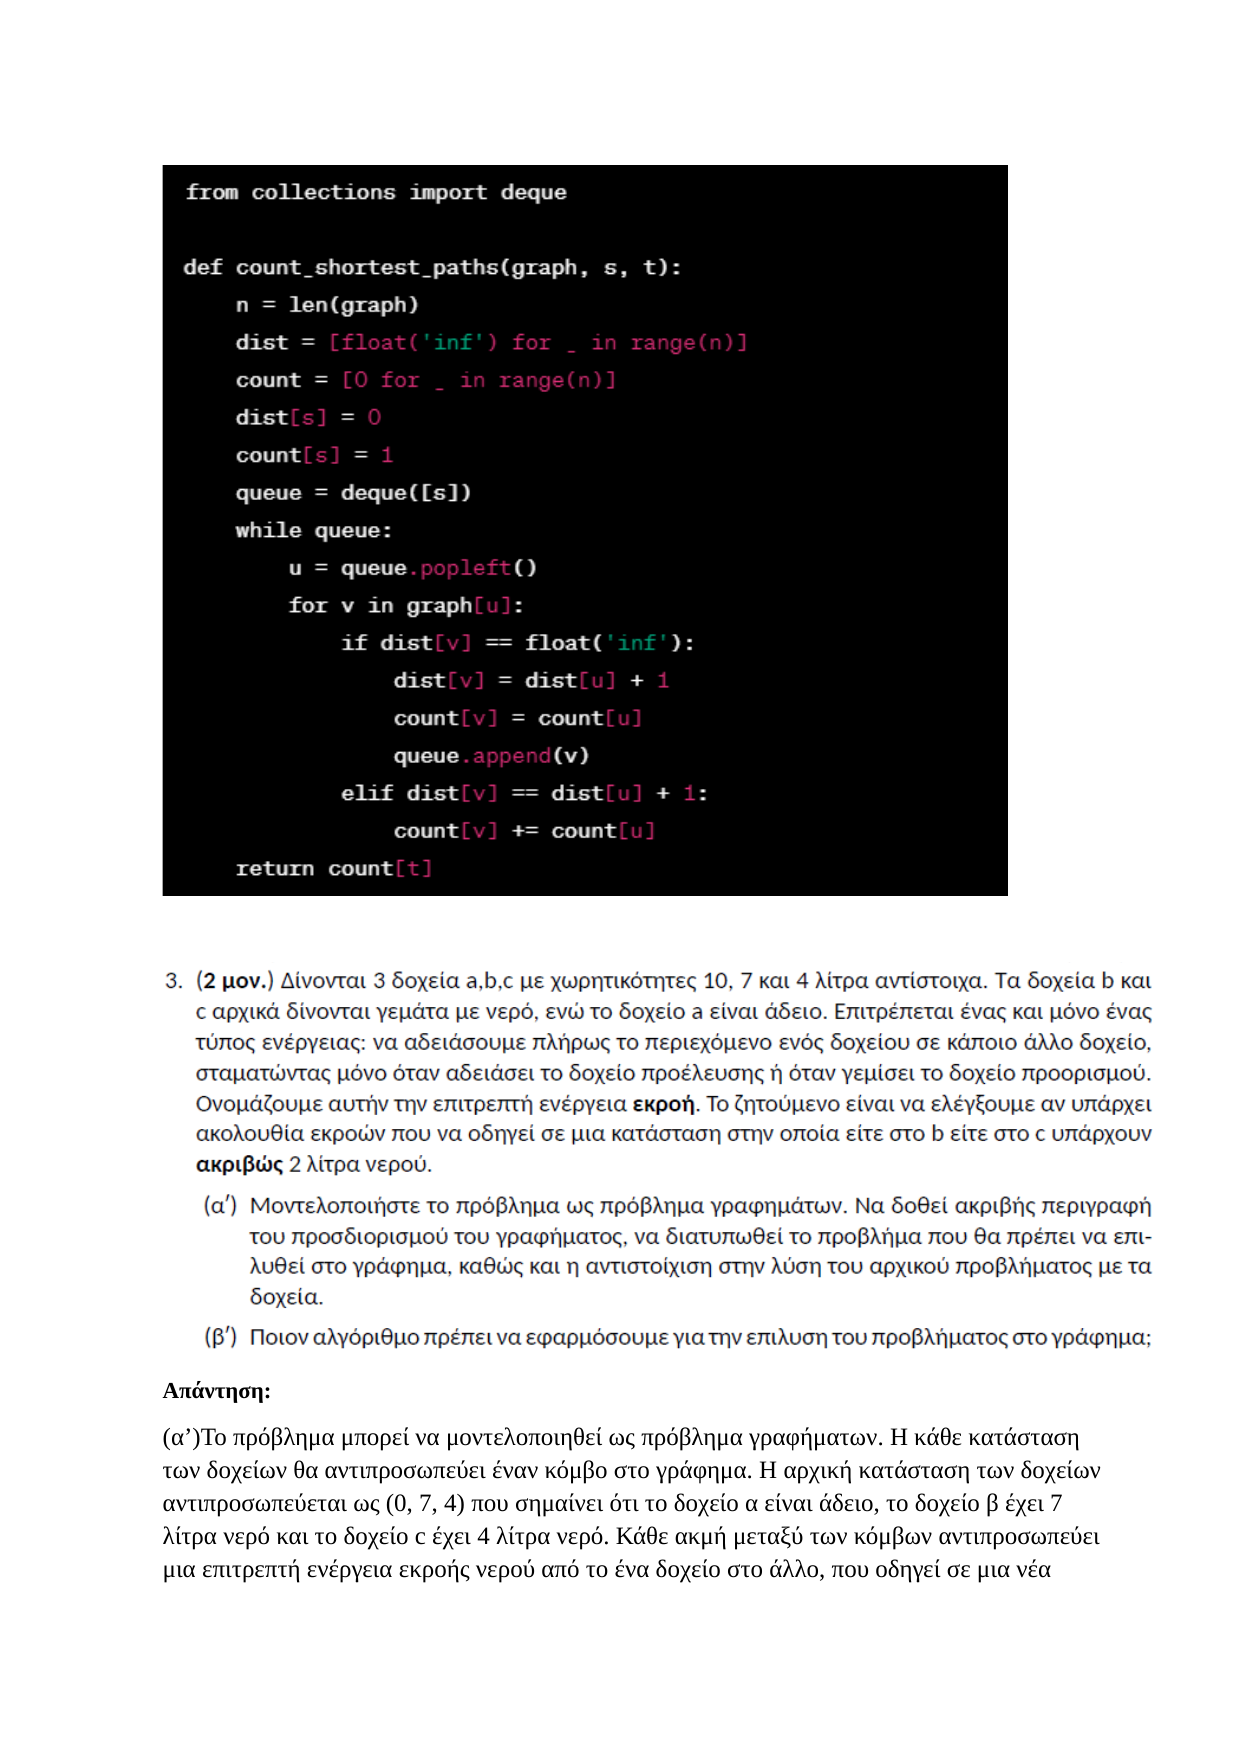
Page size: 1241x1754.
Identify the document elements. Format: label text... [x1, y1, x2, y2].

text Απάντηση: [162, 1377, 1122, 1403]
text (α’)Το πρόβλημα μπορεί να μοντελοποιηθεί ως πρόβλημα γραφήματων. Η κάθε κατάσταση των δοχείων θα αντιπροσωπεύει έναν κόμβο στο γράφημα. Η αρχική κατάσταση των δοχείων αντιπροσωπεύεται ως (0, 7, 4) που σημαίνει ότι το δοχείο α είναι άδειο, το δοχείο β έχει 7 λίτρα νερό και το δοχείο c έχει 4 λίτρα νερό. Κάθε ακμή μεταξύ των κόμβων αντιπροσωπεύει μια επιτρεπτή ενέργεια εκροής νερού από το ένα δοχείο στο άλλο, που οδηγεί σε μια νέα [162, 1422, 1122, 1583]
